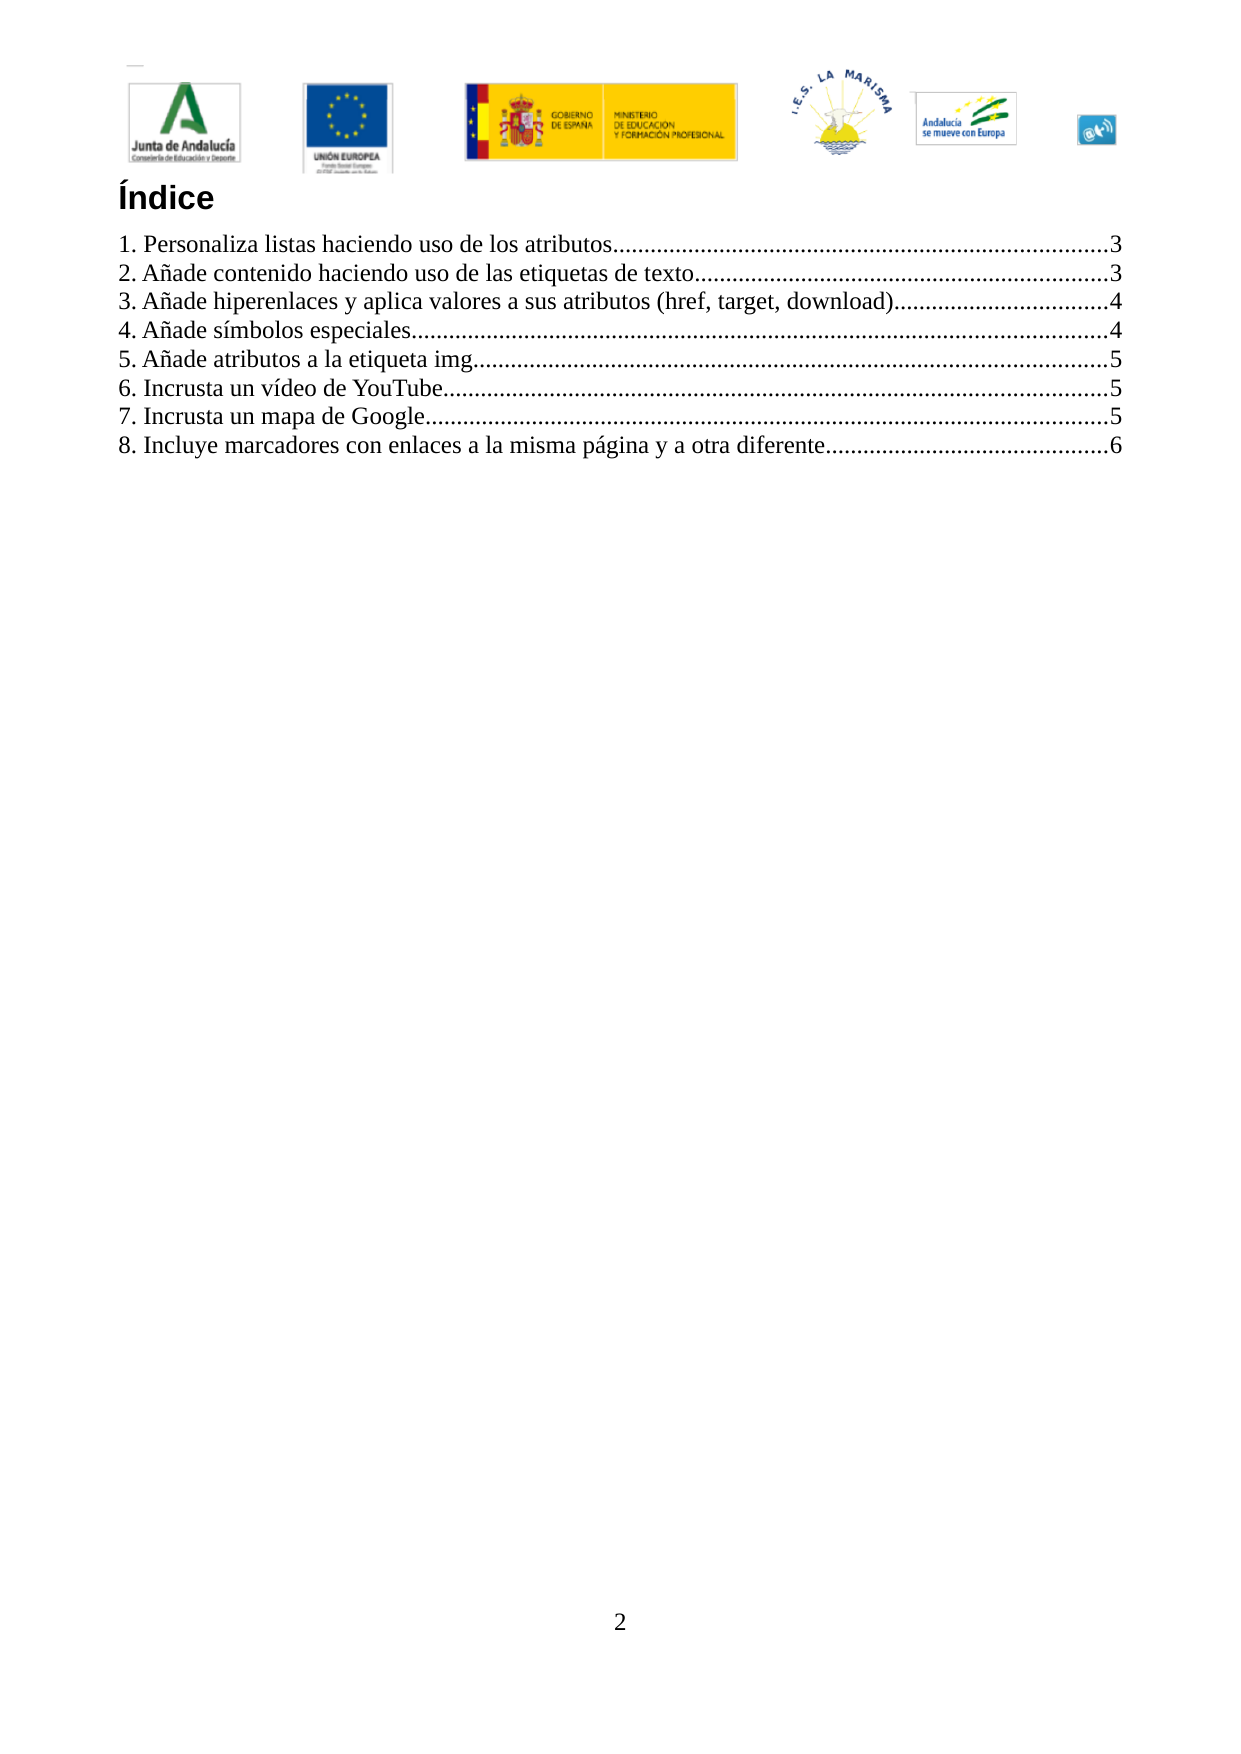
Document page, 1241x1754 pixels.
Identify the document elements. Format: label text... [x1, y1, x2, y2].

text 6. Incrusta un vídeo de YouTube 5 [118, 373, 1122, 401]
text 7. Incrusta un mapa de Google 5 [118, 401, 1122, 430]
text 1. Personaliza listas haciendo uso de los atributos 3 [118, 229, 1122, 258]
text 4. Añade símbolos especiales 4 [118, 315, 1122, 344]
text 8. Incluye marcadores con enlaces a la misma página y a otra diferente. 6 [118, 430, 1122, 459]
text 3. Añade hiperenlaces y aplica valores a sus atributos (href, target, download) 4 [118, 286, 1122, 315]
subtitle Índice [118, 178, 1122, 216]
picture [118, 65, 1123, 178]
text 2. Añade contenido haciendo uso de las etiquetas de texto 3 [118, 258, 1122, 286]
text 5. Añade atributos a la etiqueta img 5 [118, 344, 1122, 373]
